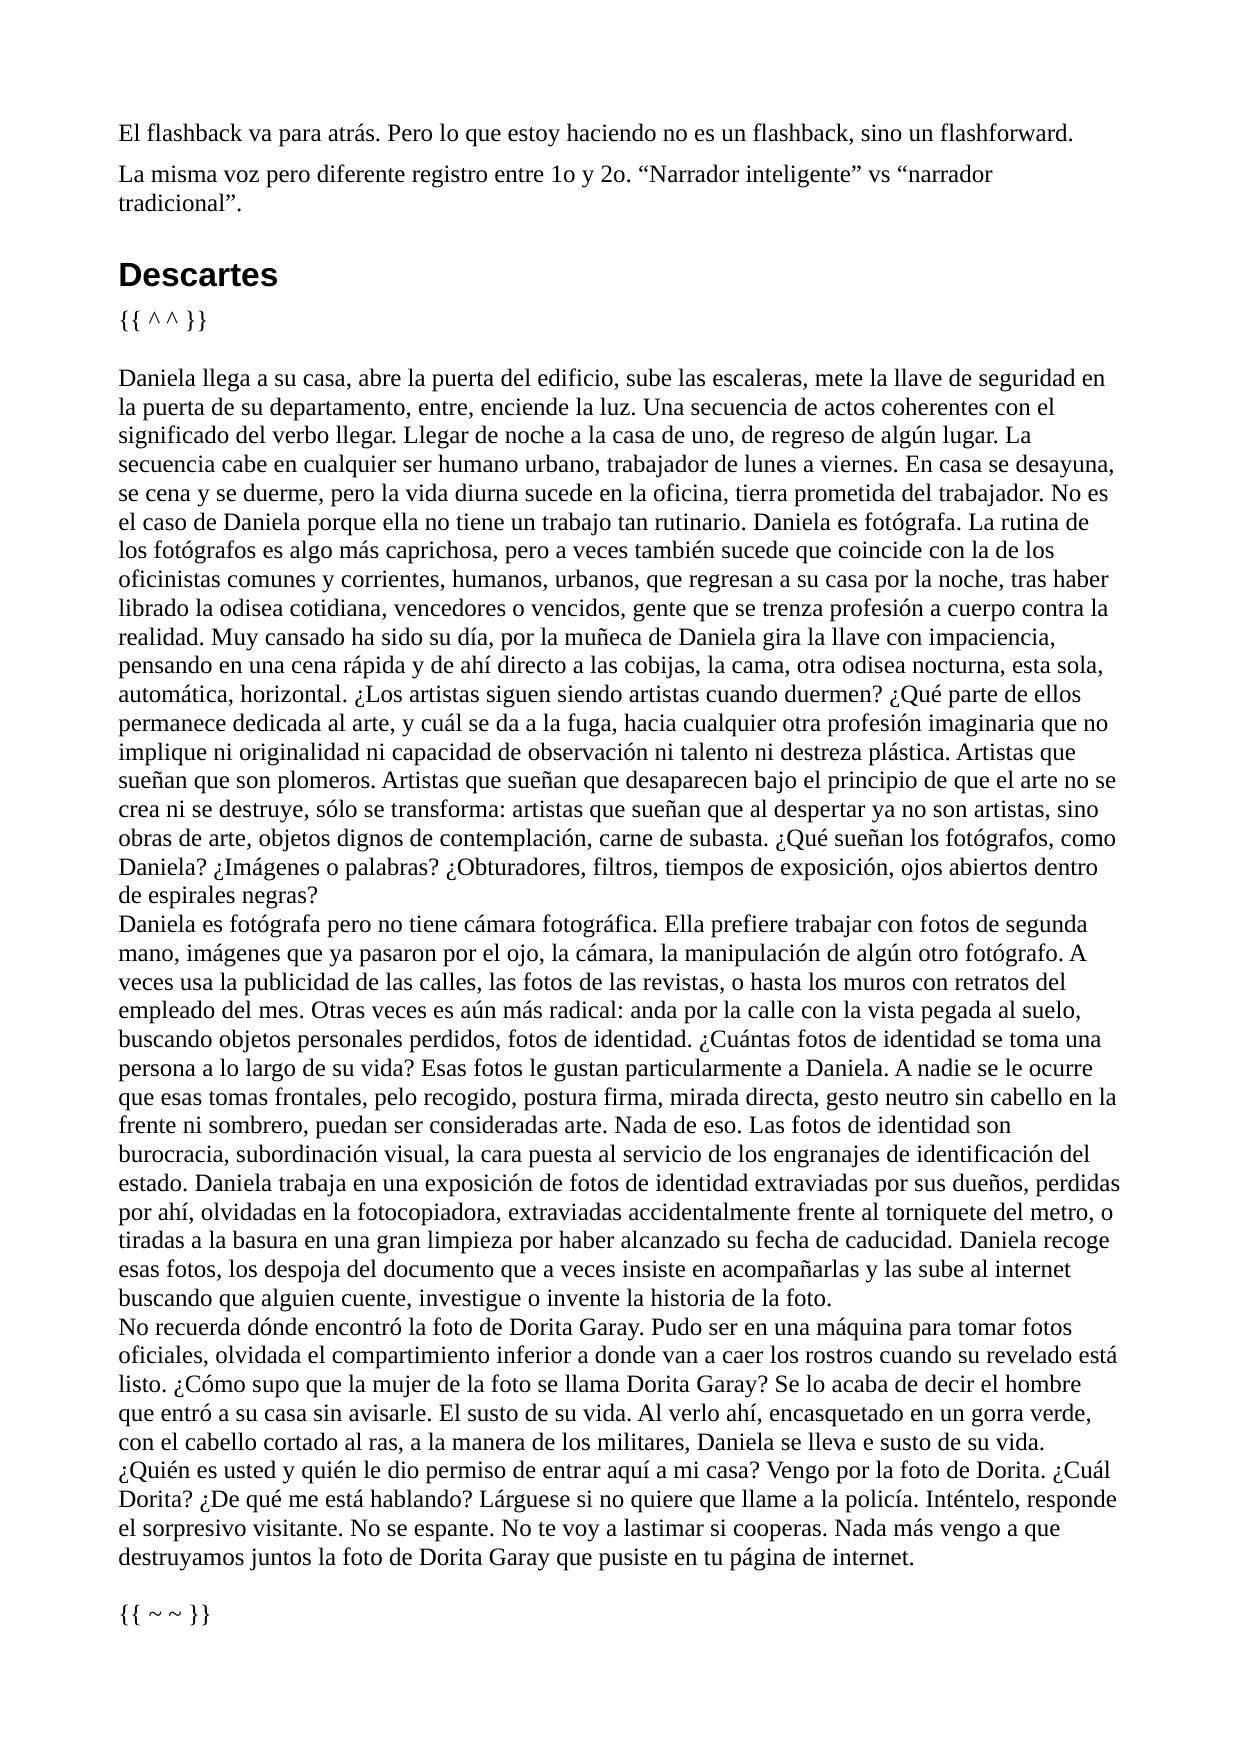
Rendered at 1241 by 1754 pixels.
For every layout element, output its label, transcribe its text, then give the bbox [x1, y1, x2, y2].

text {{ ~ ~ }} [118, 1599, 1122, 1628]
text La misma voz pero diferente registro entre 1o y 2o. “Narrador inteligente” vs “narrador tradicional”. [118, 159, 1122, 217]
subtitle Descartes [118, 254, 1122, 293]
text {{ ^ ^ }} [118, 306, 1122, 334]
text El flashback va para atrás. Pero lo que estoy haciendo no es un flashback, sino un flashforward. [118, 118, 1122, 147]
text No recuerda dónde encontró la foto de Dorita Garay. Pudo ser en una máquina para tomar fotos oficiales, olvidada el compartimiento inferior a donde van a caer los rostros cuando su revelado está listo. ¿Cómo supo que la mujer de la foto se llama Dorita Garay? Se lo acaba de decir el hombre que entró a su casa sin avisarle. El susto de su vida. Al verlo ahí, encasquetado en un gorra verde, con el cabello cortado al ras, a la manera de los militares, Daniela se lleva e susto de su vida. ¿Quién es usted y quién le dio permiso de entrar aquí a mi casa? Vengo por la foto de Dorita. ¿Cuál Dorita? ¿De qué me está hablando? Lárguese si no quiere que llame a la policía. Inténtelo, responde el sorpresivo visitante. No se espante. No te voy a lastimar si cooperas. Nada más vengo a que destruyamos juntos la foto de Dorita Garay que pusiste en tu página de internet. [118, 1312, 1122, 1571]
text Daniela llega a su casa, abre la puerta del edificio, sube las escaleras, mete la llave de seguridad en la puerta de su departamento, entre, enciende la luz. Una secuencia de actos coherentes con el significado del verbo llegar. Llegar de noche a la casa de uno, de regreso de algún lugar. La secuencia cabe en cualquier ser humano urbano, trabajador de lunes a viernes. En casa se desayuna, se cena y se duerme, pero la vida diurna sucede en la oficina, tierra prometida del trabajador. No es el caso de Daniela porque ella no tiene un trabajo tan rutinario. Daniela es fotógrafa. La rutina de los fotógrafos es algo más caprichosa, pero a veces también sucede que coincide con la de los oficinistas comunes y corrientes, humanos, urbanos, que regresan a su casa por la noche, tras haber librado la odisea cotidiana, vencedores o vencidos, gente que se trenza profesión a cuerpo contra la realidad. Muy cansado ha sido su día, por la muñeca de Daniela gira la llave con impaciencia, pensando en una cena rápida y de ahí directo a las cobijas, la cama, otra odisea nocturna, esta sola, automática, horizontal. ¿Los artistas siguen siendo artistas cuando duermen? ¿Qué parte de ellos permanece dedicada al arte, y cuál se da a la fuga, hacia cualquier otra profesión imaginaria que no implique ni originalidad ni capacidad de observación ni talento ni destreza plástica. Artistas que sueñan que son plomeros. Artistas que sueñan que desaparecen bajo el principio de que el arte no se crea ni se destruye, sólo se transforma: artistas que sueñan que al despertar ya no son artistas, sino obras de arte, objetos dignos de contemplación, carne de subasta. ¿Qué sueñan los fotógrafos, como Daniela? ¿Imágenes o palabras? ¿Obturadores, filtros, tiempos de exposición, ojos abiertos dentro de espirales negras? [118, 363, 1122, 909]
text Daniela es fotógrafa pero no tiene cámara fotográfica. Ella prefiere trabajar con fotos de segunda mano, imágenes que ya pasaron por el ojo, la cámara, la manipulación de algún otro fotógrafo. A veces usa la publicidad de las calles, las fotos de las revistas, o hasta los muros con retratos del empleado del mes. Otras veces es aún más radical: anda por la calle con la vista pegada al suelo, buscando objetos personales perdidos, fotos de identidad. ¿Cuántas fotos de identidad se toma una persona a lo largo de su vida? Esas fotos le gustan particularmente a Daniela. A nadie se le ocurre que esas tomas frontales, pelo recogido, postura firma, mirada directa, gesto neutro sin cabello en la frente ni sombrero, puedan ser consideradas arte. Nada de eso. Las fotos de identidad son burocracia, subordinación visual, la cara puesta al servicio de los engranajes de identificación del estado. Daniela trabaja en una exposición de fotos de identidad extraviadas por sus dueños, perdidas por ahí, olvidadas en la fotocopiadora, extraviadas accidentalmente frente al torniquete del metro, o tiradas a la basura en una gran limpieza por haber alcanzado su fecha de caducidad. Daniela recoge esas fotos, los despoja del documento que a veces insiste en acompañarlas y las sube al internet buscando que alguien cuente, investigue o invente la historia de la foto. [118, 909, 1122, 1312]
